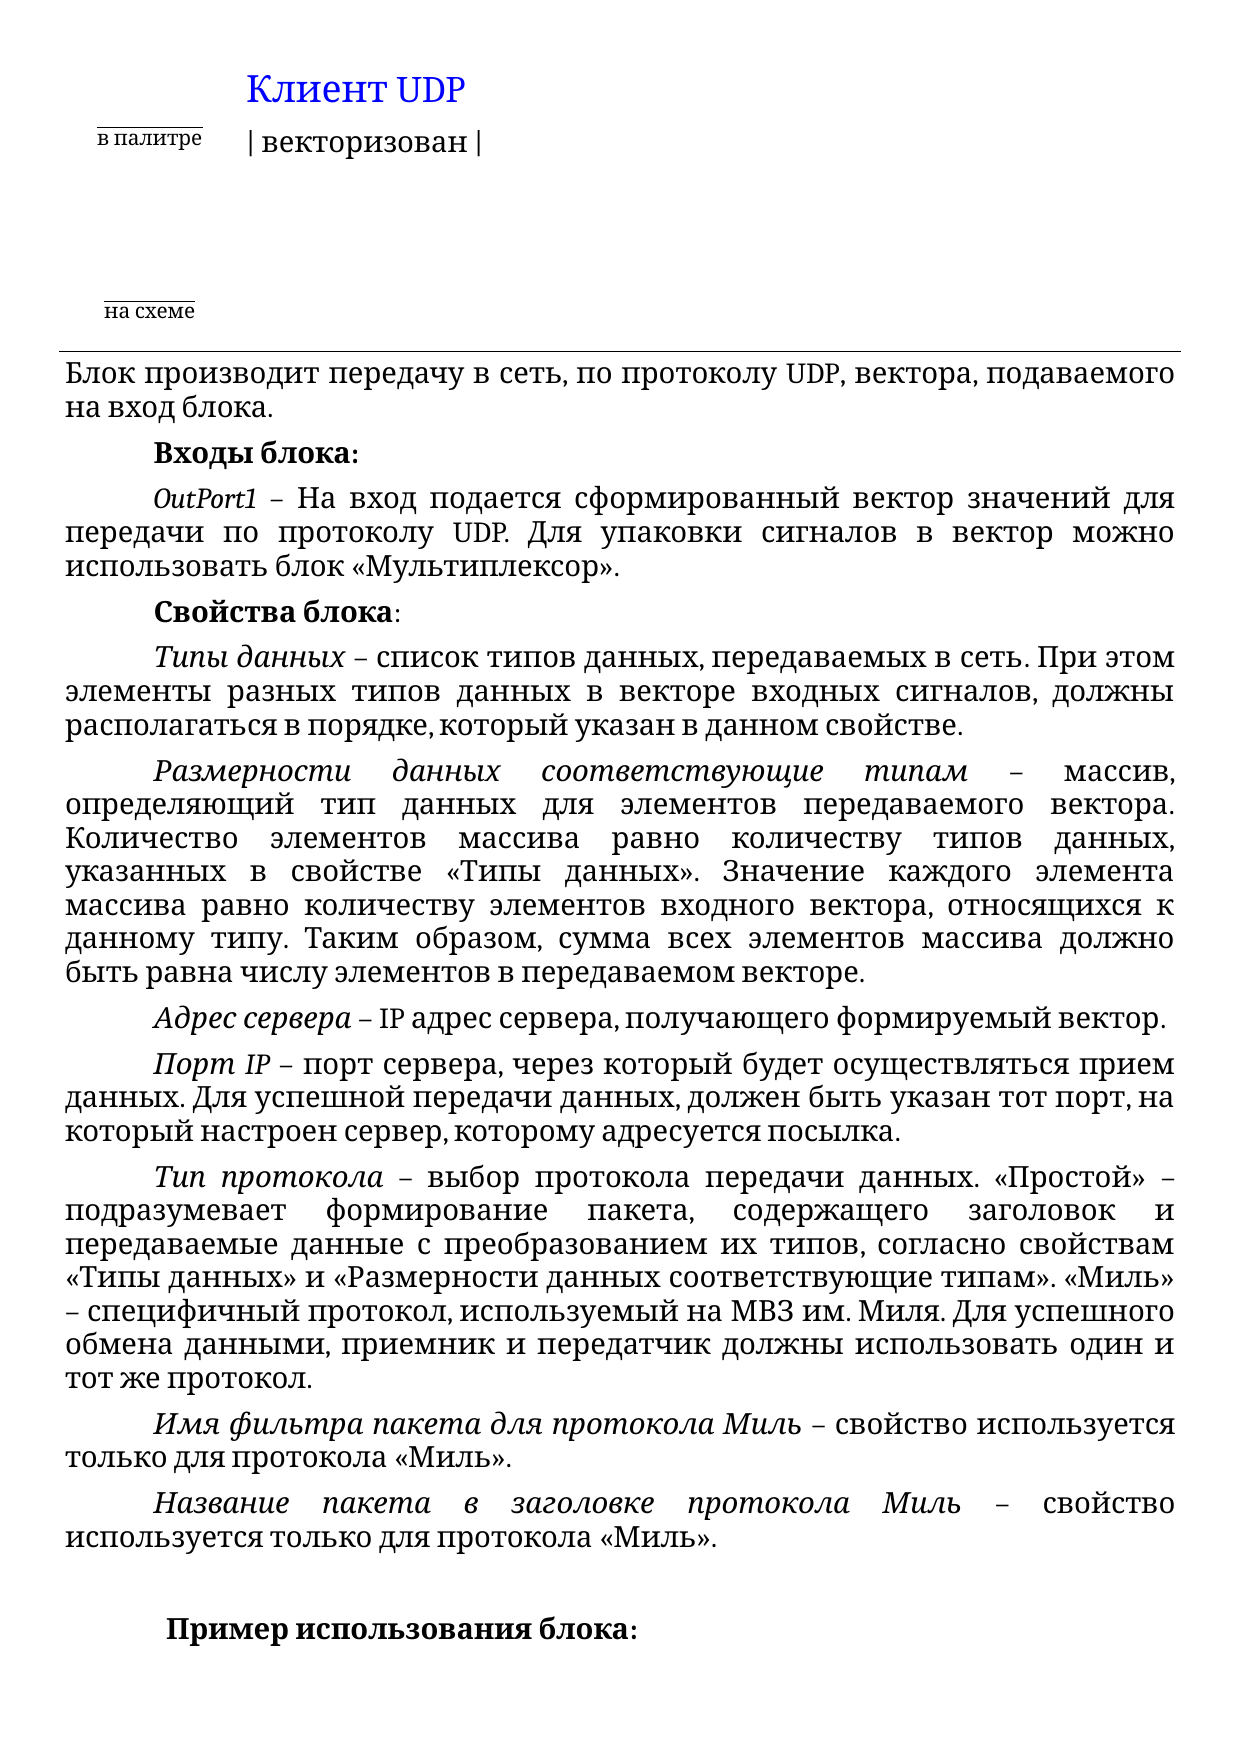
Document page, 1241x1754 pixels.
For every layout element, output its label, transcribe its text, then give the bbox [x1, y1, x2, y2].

table_cell | векторизован | [240, 121, 1181, 178]
table_cell в палитре [59, 121, 240, 178]
table_cell Блок производит передачу в сеть, по протоколу UDP, вектора, подаваемого на вход блока. Входы блока: OutPort1 – На вход подается сформированный вектор значений для передачи по протоколу UDP. Для упаковки сигналов в вектор можно использовать блок «Мультиплексор». Свойства блока: Типы данных – список типов данных, передаваемых в сеть. При этом элементы разных типов данных в векторе входных сигналов, должны располагаться в порядке, который указан в данном свойстве. Размерности данных соответствующие типам – массив, определяющий тип данных для элементов передаваемого вектора. Количество элементов массива равно количеству типов данных, указанных в свойстве «Типы данных». Значение каждого элемента массива равно количеству элементов входного вектора, относящихся к данному типу. Таким образом, сумма всех элементов массива должно быть равна числу элементов в передаваемом векторе. Адрес сервера – IP адрес сервера, получающего формируемый вектор. Порт IP – порт сервера, через который будет осуществляться прием данных. Для успешной передачи данных, должен быть указан тот порт, на который настроен сервер, которому адресуется посылка. Тип протокола – выбор протокола передачи данных. «Простой» – подразумевает формирование пакета, содержащего заголовок и передаваемые данные с преобразованием их типов, согласно свойствам «Типы данных» и «Размерности данных соответствующие типам». «Миль» – специфичный протокол, используемый на МВЗ им. Миля. Для успешного обмена данными, приемник и передатчик должны использовать один и тот же протокол. Имя фильтра пакета для протокола Миль – свойство используется только для протокола «Миль». Название пакета в заголовке протокола Миль – свойство используется только для протокола «Миль». Пример использования блока: [59, 352, 1181, 1664]
table_cell [240, 178, 1181, 294]
table_header Клиент UDP [240, 59, 1181, 121]
table_header [59, 59, 240, 121]
table_cell [59, 178, 240, 294]
table_cell [240, 294, 1181, 351]
table_cell на схеме [59, 294, 240, 351]
